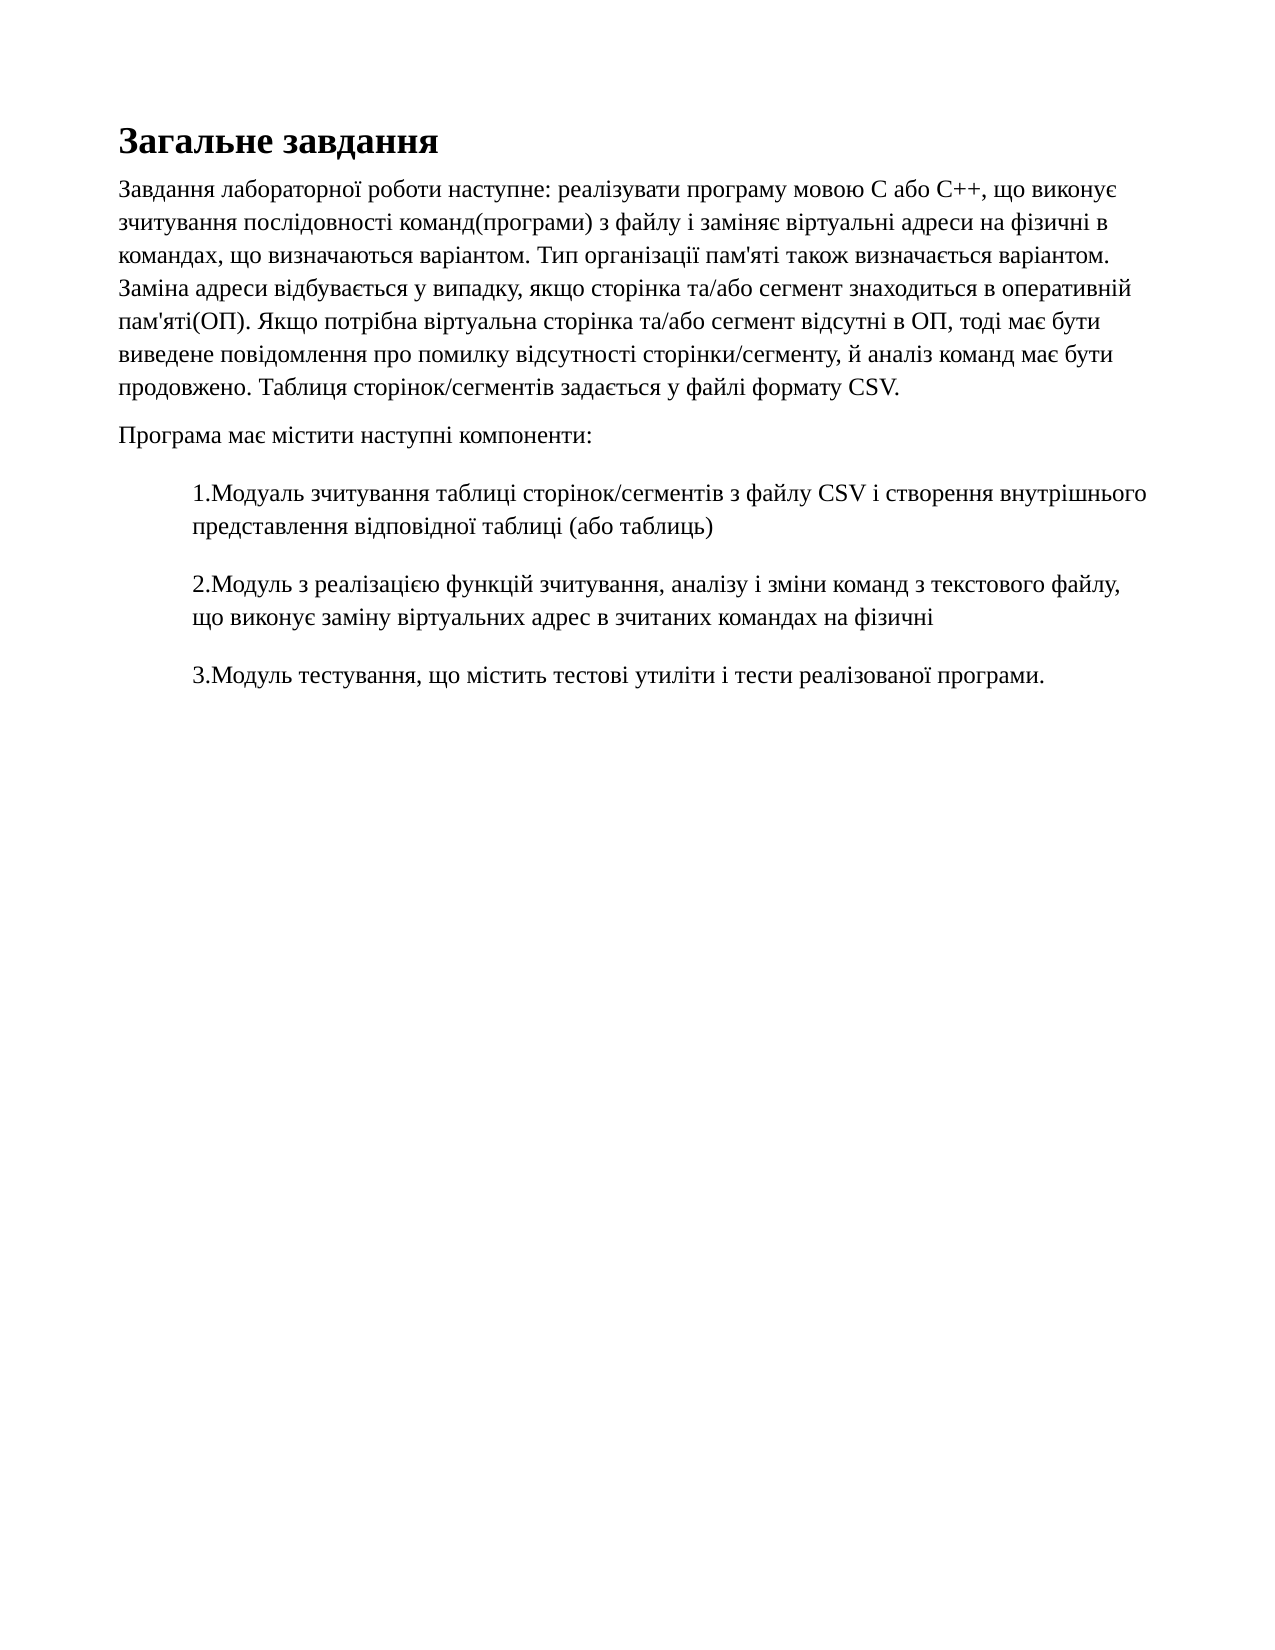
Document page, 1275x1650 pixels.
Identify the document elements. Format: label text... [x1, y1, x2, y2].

list Модуль тестування, що містить тестові утиліти і тести реалізованої програми. [118, 660, 1157, 689]
subtitle Загальне завдання [118, 118, 1157, 162]
list Модуль з реалізацією функцій зчитування, аналізу і зміни команд з текстового файлу, що виконує заміну віртуальних адрес в зчитаних командах на фізичні [118, 569, 1157, 631]
text Програма має містити наступні компоненти: [118, 420, 1157, 449]
text Завдання лабораторної роботи наступне: реалізувати програму мовою С або С++, що виконує зчитування послідовності команд(програми) з файлу і заміняє віртуальні адреси на фізичні в командах, що визначаються варіантом. Тип організації пам'яті також визначається варіантом. Заміна адреси відбувається у випадку, якщо сторінка та/або сегмент знаходиться в оперативній пам'яті(ОП). Якщо потрібна віртуальна сторінка та/або сегмент відсутні в ОП, тоді має бути виведене повідомлення про помилку відсутності сторінки/сегменту, й аналіз команд має бути продовжено. Таблиця сторінок/сегментів задається у файлі формату CSV. [118, 174, 1157, 401]
list Модуаль зчитування таблиці сторінок/сегментів з файлу CSV і створення внутрішнього представлення відповідної таблиці (або таблиць) [118, 478, 1157, 540]
